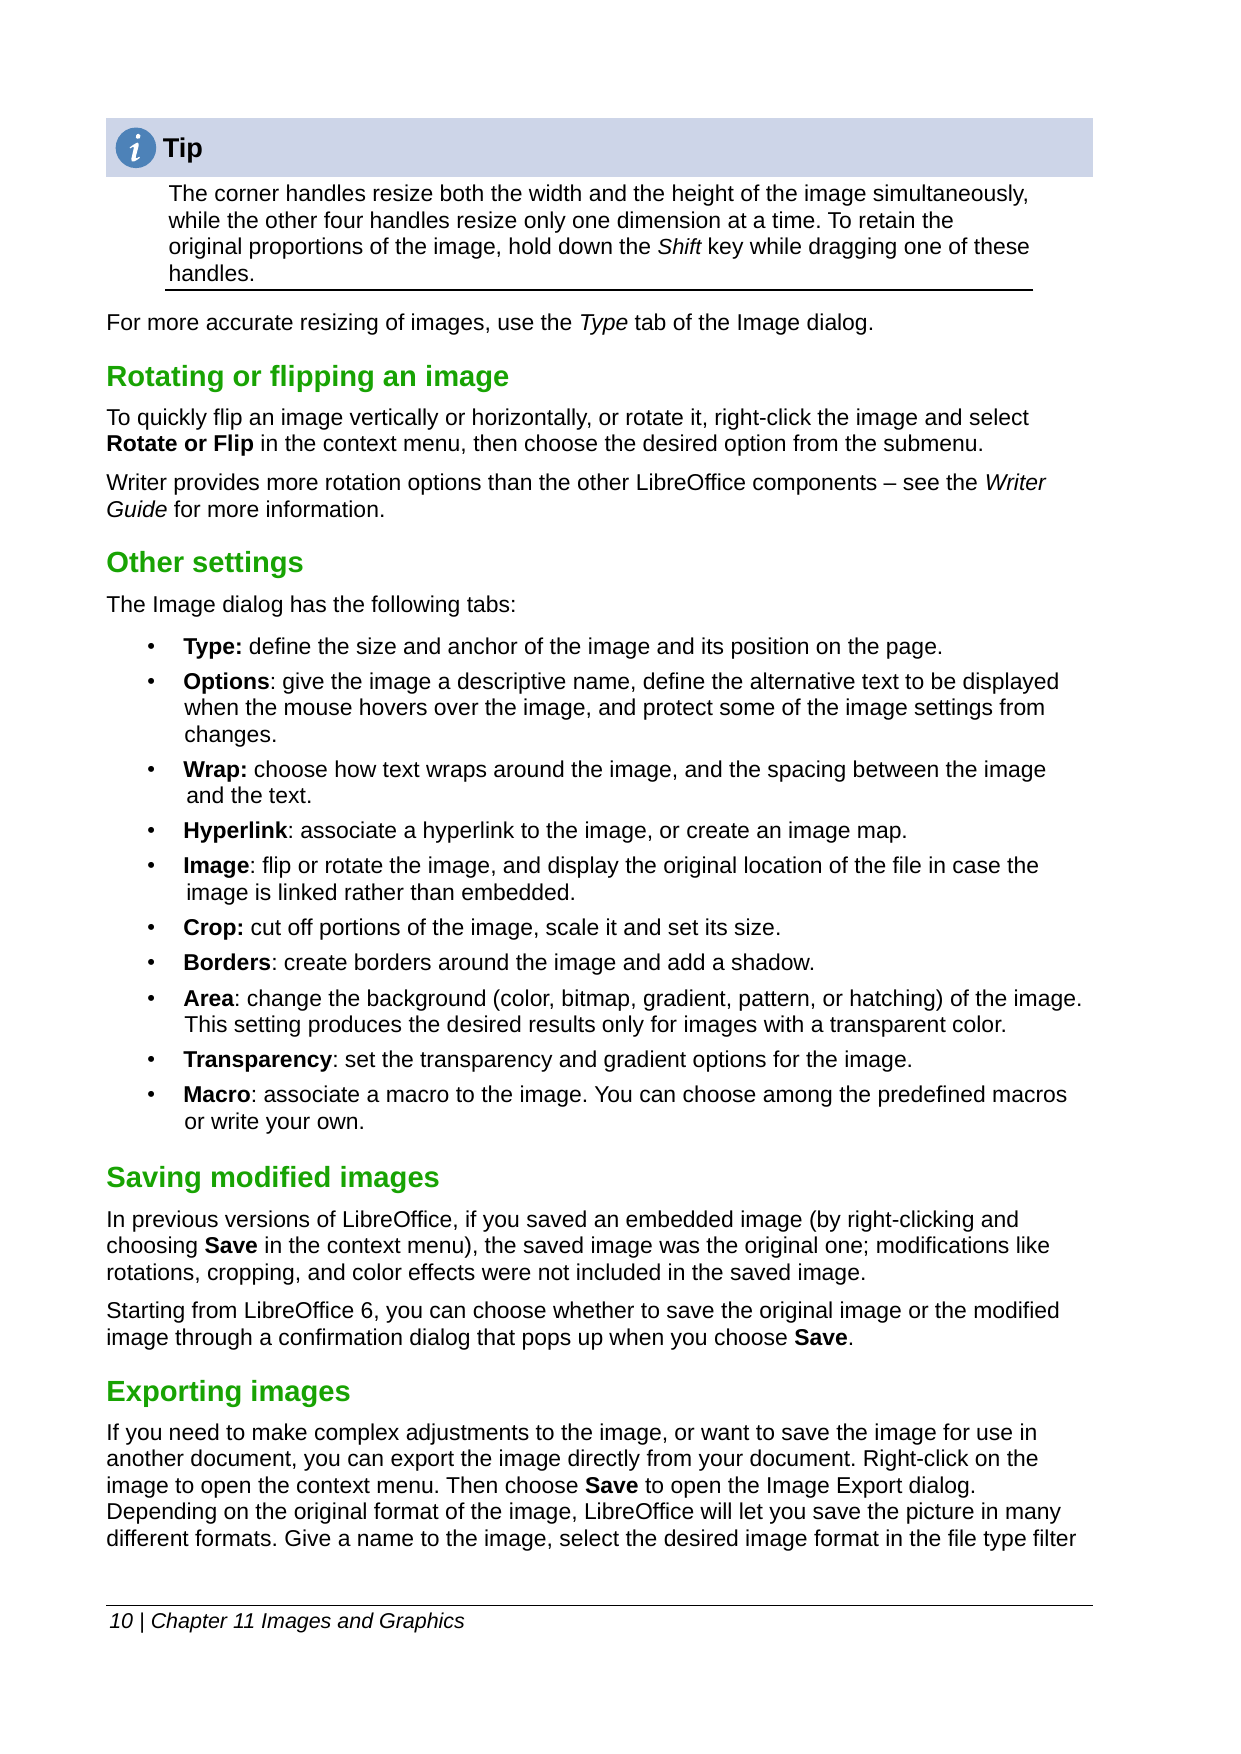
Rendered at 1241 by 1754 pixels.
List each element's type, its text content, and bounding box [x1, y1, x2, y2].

list Area: change the background (color, bitmap, gradient, pattern, or hatching) of the image. This setting produces the desired results only for images with a transparent color. [144, 982, 1093, 1037]
text If you need to make complex adjustments to the image, or want to save the image for use in another document, you can export the image directly from your document. Right-click on the image to open the context menu. Then choose Save to open the Image Export dialog. Depending on the original format of the image, LibreOffice will let you save the picture in many different formats. Give a name to the image, select the desired image format in the file type filter [106, 1419, 1093, 1551]
list The Image dialog has the following tabs: [106, 591, 1093, 617]
list Crop: cut off portions of the image, scale it and set its size. [144, 911, 1093, 940]
text Starting from LibreOffice 6, you can choose whether to save the original image or the modified image through a confirmation dialog that pops up when you choose Save. [106, 1297, 1093, 1350]
subtitle Other settings [106, 546, 1093, 579]
list Type: define the size and anchor of the image and its position on the page. [144, 630, 1093, 659]
subtitle Tip [106, 118, 1093, 177]
subtitle Rotating or flipping an image [106, 359, 1093, 392]
list Transparency: set the transparency and gradient options for the image. [144, 1043, 1093, 1072]
list Hyperlink: associate a hyperlink to the image, or create an image map. [144, 814, 1093, 844]
list Wrap: choose how text wraps around the image, and the spacing between the image and the text. [144, 753, 1093, 808]
list Macro: associate a macro to the image. You can choose among the predefined macros or write your own. [144, 1078, 1093, 1137]
list Borders: create borders around the image and add a shadow. [144, 946, 1093, 976]
text For more accurate resizing of images, use the Type tab of the Image dialog. [106, 309, 1093, 335]
subtitle Saving modified images [106, 1161, 1093, 1194]
subtitle Exporting images [106, 1374, 1093, 1407]
text Writer provides more rotation options than the other LibreOffice components – see the Writer Guide for more information. [106, 469, 1093, 522]
list Options: give the image a descriptive name, define the alternative text to be displayed when the mouse hovers over the image, and protect some of the image settings from changes. [144, 665, 1093, 747]
list Image: flip or rotate the image, and display the original location of the file in case the image is linked rather than embedded. [144, 849, 1093, 905]
text In previous versions of LibreOffice, if you saved an embedded image (by right-clicking and choosing Save in the context menu), the saved image was the original one; modifications like rotations, cropping, and color effects were not included in the saved image. [106, 1206, 1093, 1285]
text To quickly flip an image vertically or horizontally, or rotate it, right-click the image and select Rotate or Flip in the context menu, then choose the desired option from the submenu. [106, 404, 1093, 457]
text The corner handles resize both the width and the height of the image simultaneously, while the other four handles resize only one dimension at a time. To retain the original proportions of the image, hold down the Shift key while dragging one of these handles. [165, 177, 1033, 289]
